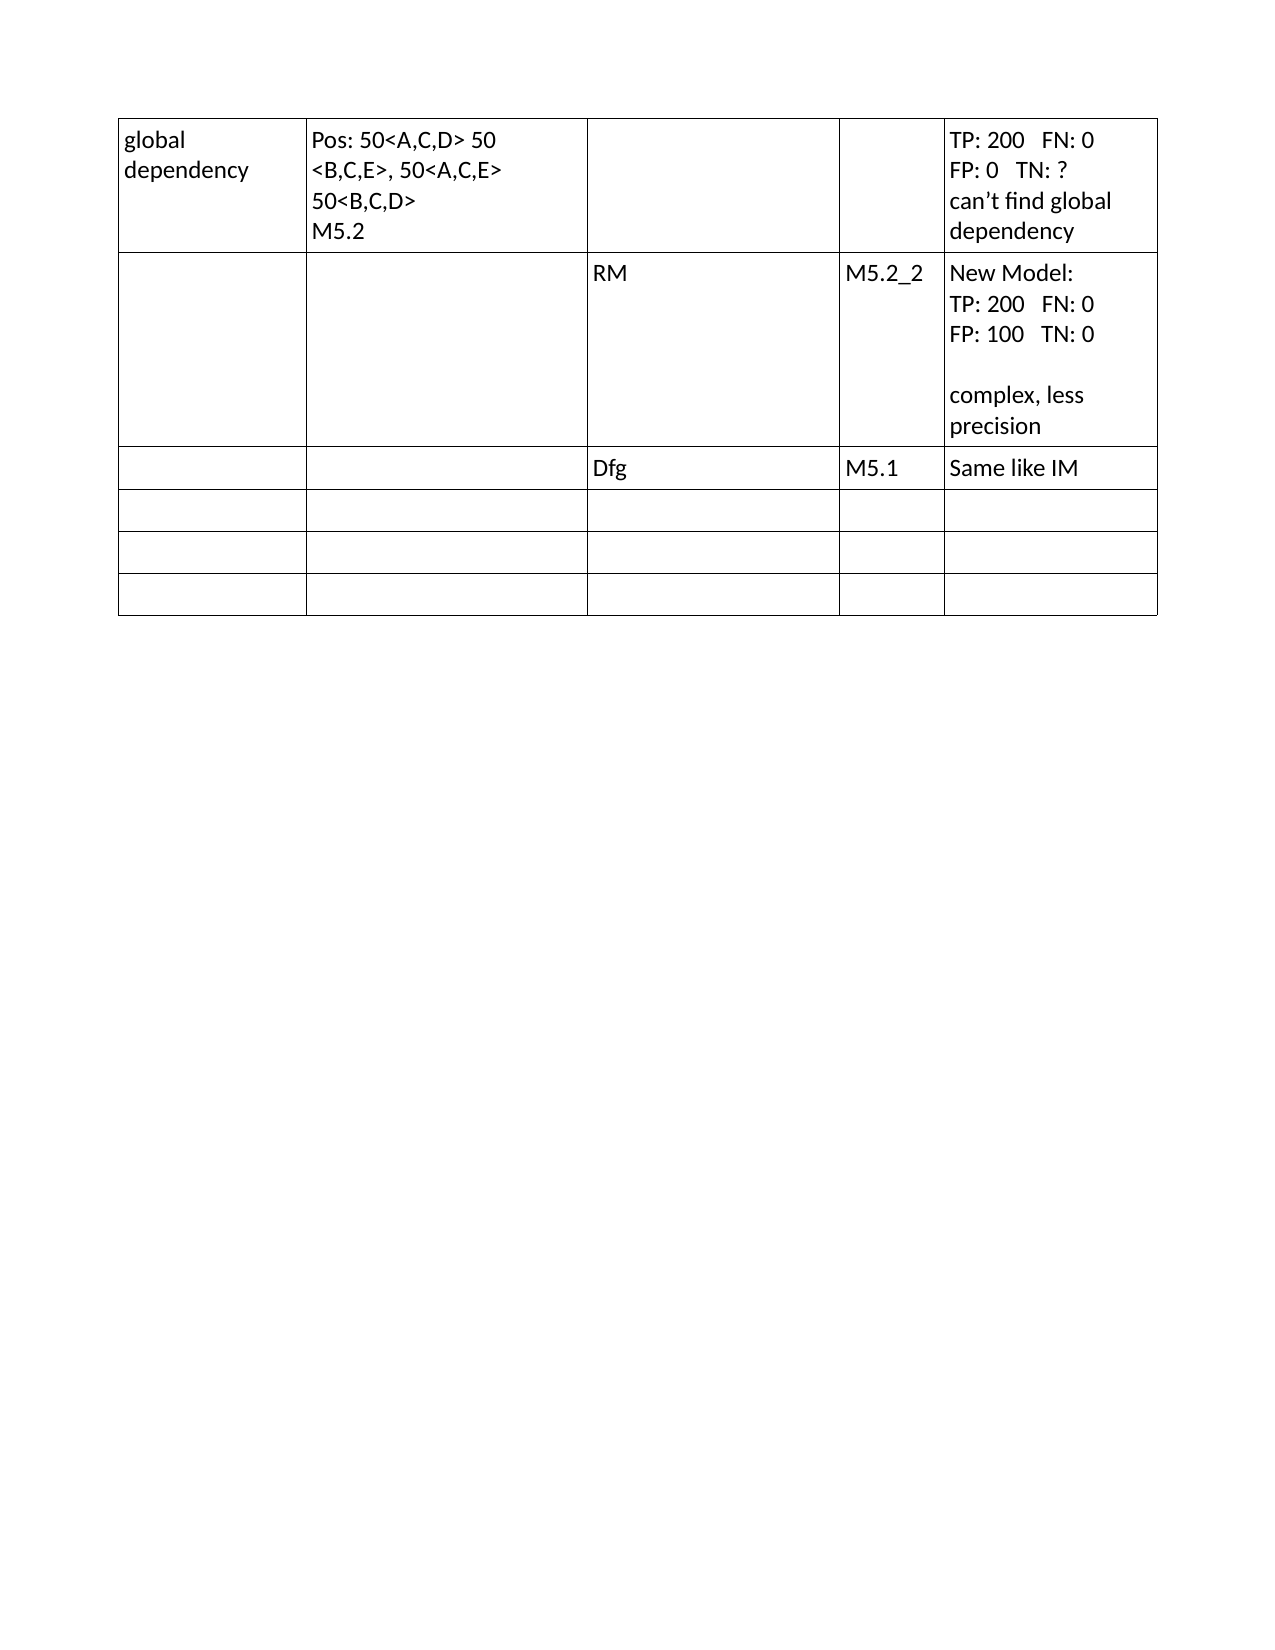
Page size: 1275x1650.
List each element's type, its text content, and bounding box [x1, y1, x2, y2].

table_cell [119, 490, 306, 531]
table_cell Pos: 50<A,C,D> 50 <B,C,E>, 50<A,C,E> 50<B,C,D> M5.2 [307, 119, 587, 252]
table_cell [588, 574, 839, 615]
table_cell [945, 532, 1157, 573]
table_cell [945, 490, 1157, 531]
table_cell Same like IM [945, 447, 1157, 488]
table_cell [840, 574, 944, 615]
table_cell [307, 447, 587, 488]
table_cell [840, 119, 944, 252]
table_cell Dfg [588, 447, 839, 488]
table_cell [840, 532, 944, 573]
table_cell [307, 532, 587, 573]
table_cell [588, 490, 839, 531]
table_cell [307, 490, 587, 531]
table_cell [119, 574, 306, 615]
table_cell RM [588, 253, 839, 446]
table_cell [840, 490, 944, 531]
table_cell [307, 253, 587, 446]
table_cell M5.1 [840, 447, 944, 488]
table_cell TP: 200 FN: 0 FP: 0 TN: ? can’t find global dependency [945, 119, 1157, 252]
table_cell [588, 532, 839, 573]
table_cell M5.2_2 [840, 253, 944, 446]
table_cell [119, 253, 306, 446]
table_cell New Model: TP: 200 FN: 0 FP: 100 TN: 0 complex, less precision [945, 253, 1157, 446]
table_cell global dependency [119, 119, 306, 252]
table_cell [588, 119, 839, 252]
table_cell [119, 447, 306, 488]
table_cell [307, 574, 587, 615]
table_cell [119, 532, 306, 573]
table_cell [945, 574, 1157, 615]
